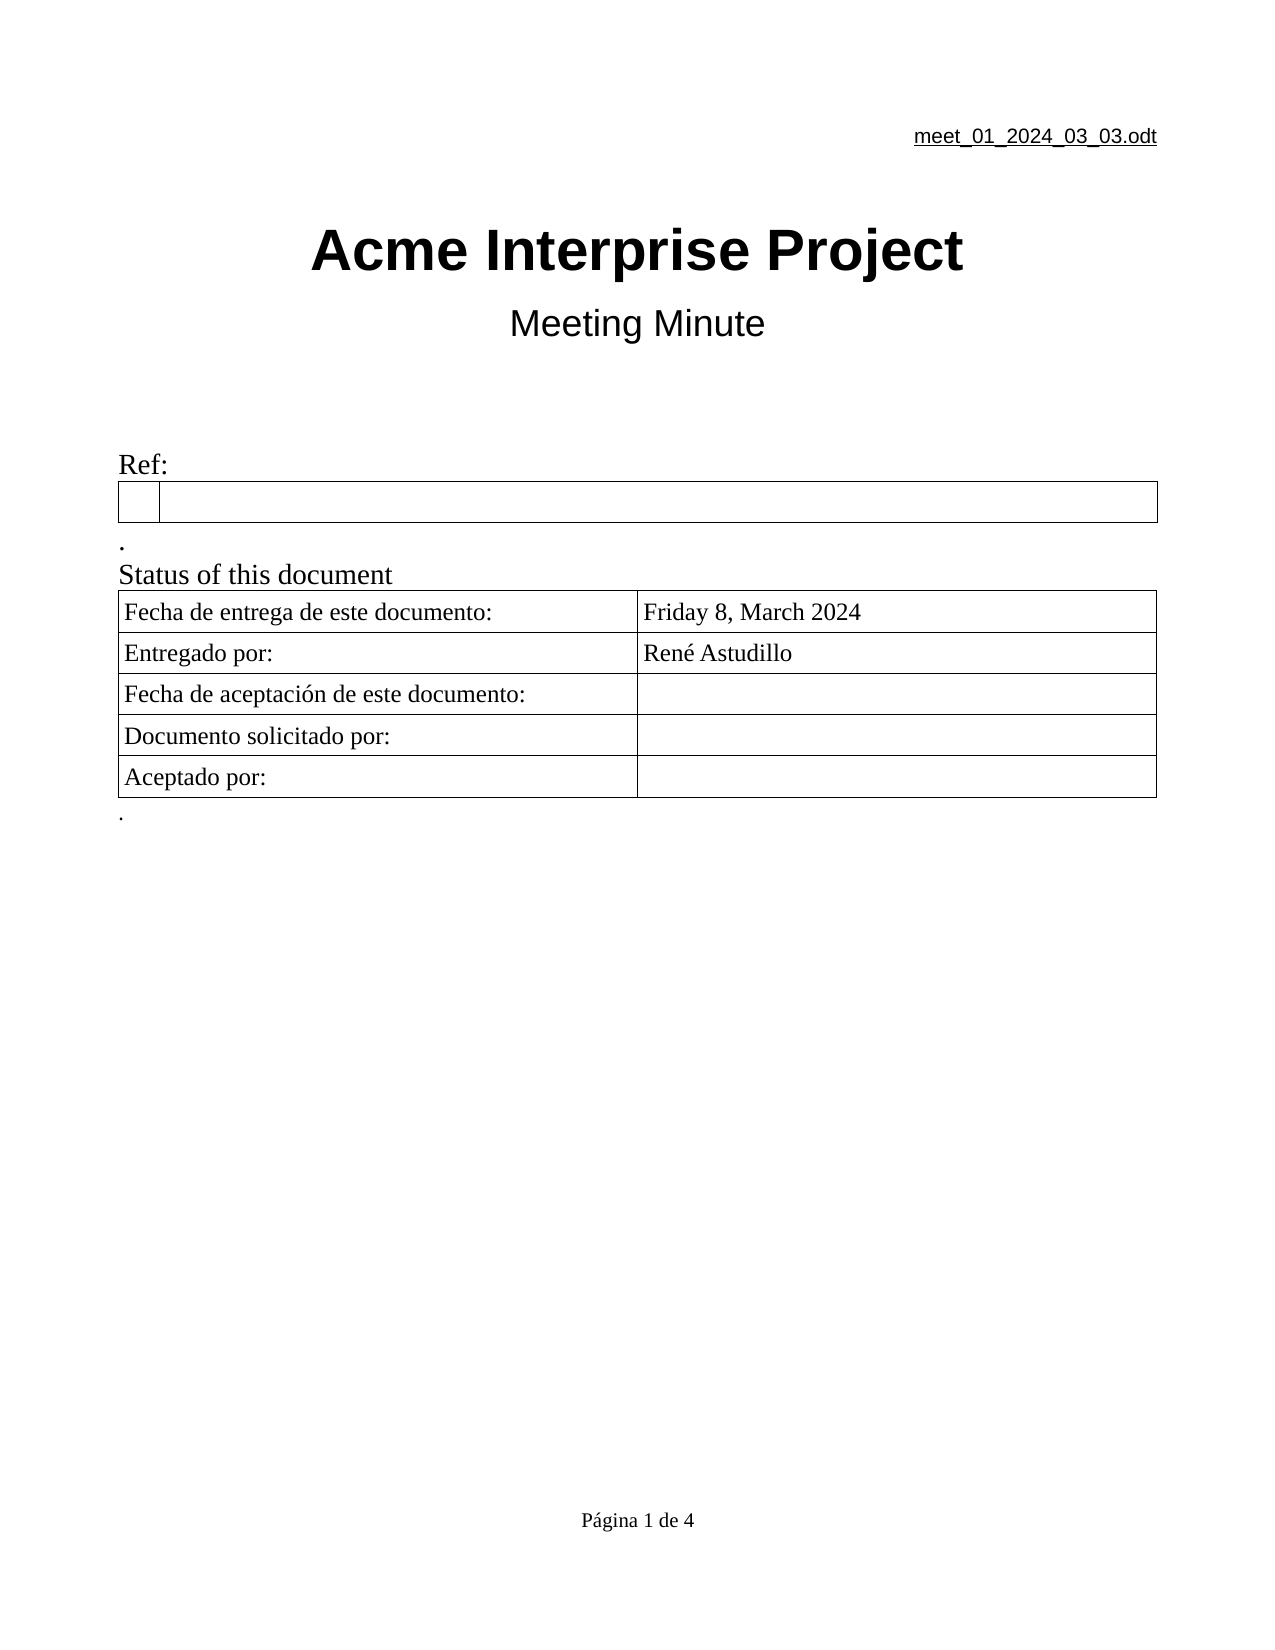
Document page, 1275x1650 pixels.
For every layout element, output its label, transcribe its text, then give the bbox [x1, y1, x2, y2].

table_cell René Astudillo [638, 633, 1156, 673]
table_cell [638, 674, 1156, 714]
text . [118, 523, 1157, 557]
table_header [119, 482, 159, 522]
table_header Friday 8, March 2024 [638, 591, 1156, 632]
table_cell [638, 756, 1156, 797]
table_cell [638, 715, 1156, 755]
table_cell Entregado por: [119, 633, 637, 673]
text Ref: [118, 447, 1157, 481]
table_cell Aceptado por: [119, 756, 637, 797]
table_header [160, 482, 1157, 522]
table_header Fecha de entrega de este documento: [119, 591, 637, 632]
title Acme Interprise Project [118, 215, 1157, 282]
table_cell Fecha de aceptación de este documento: [119, 674, 637, 714]
table_cell Documento solicitado por: [119, 715, 637, 755]
text Status of this document [118, 557, 1157, 590]
text . [118, 798, 1157, 826]
subtitle Meeting Minute [118, 301, 1157, 344]
